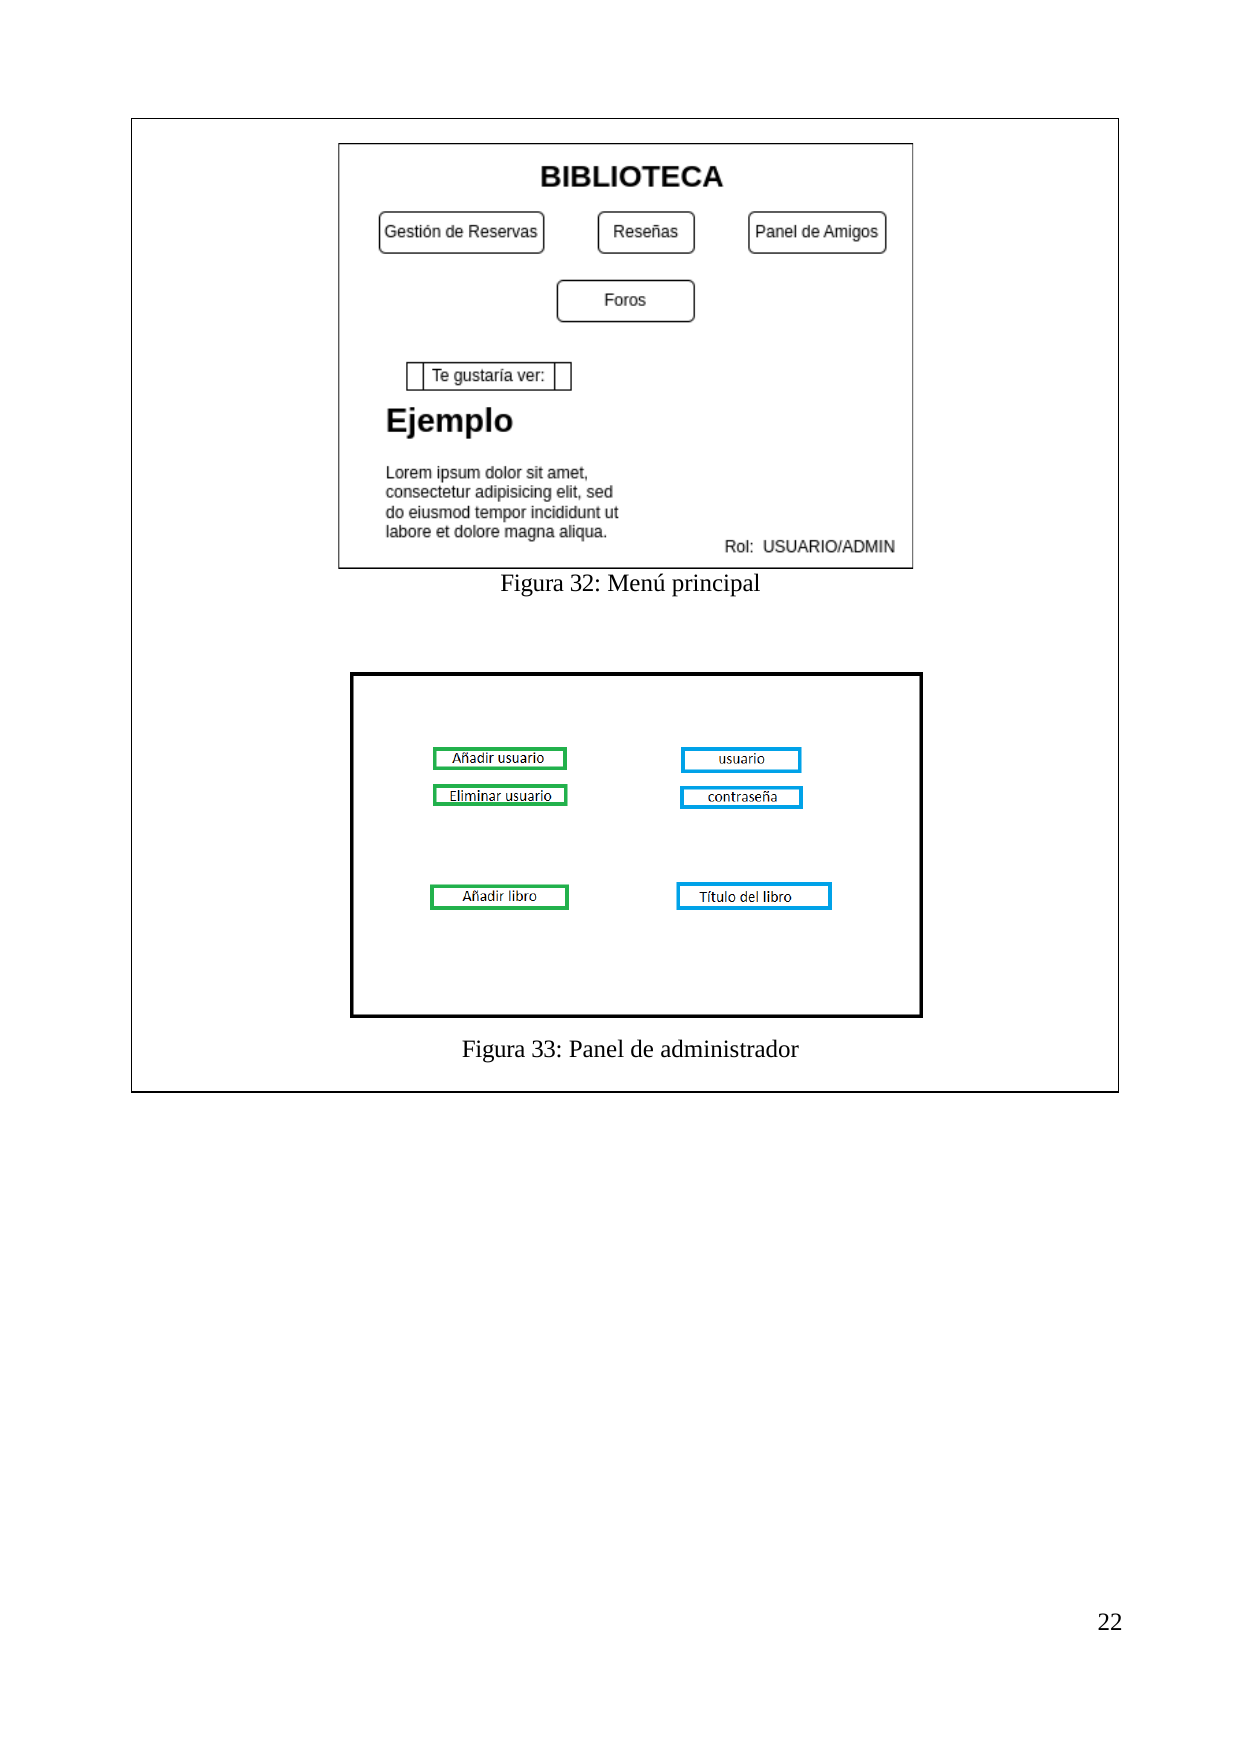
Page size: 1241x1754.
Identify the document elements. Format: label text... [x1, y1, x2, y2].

table_header Figura 32: Menú principal Figura 33: Panel de administrador [132, 119, 1118, 1091]
picture [338, 143, 914, 569]
